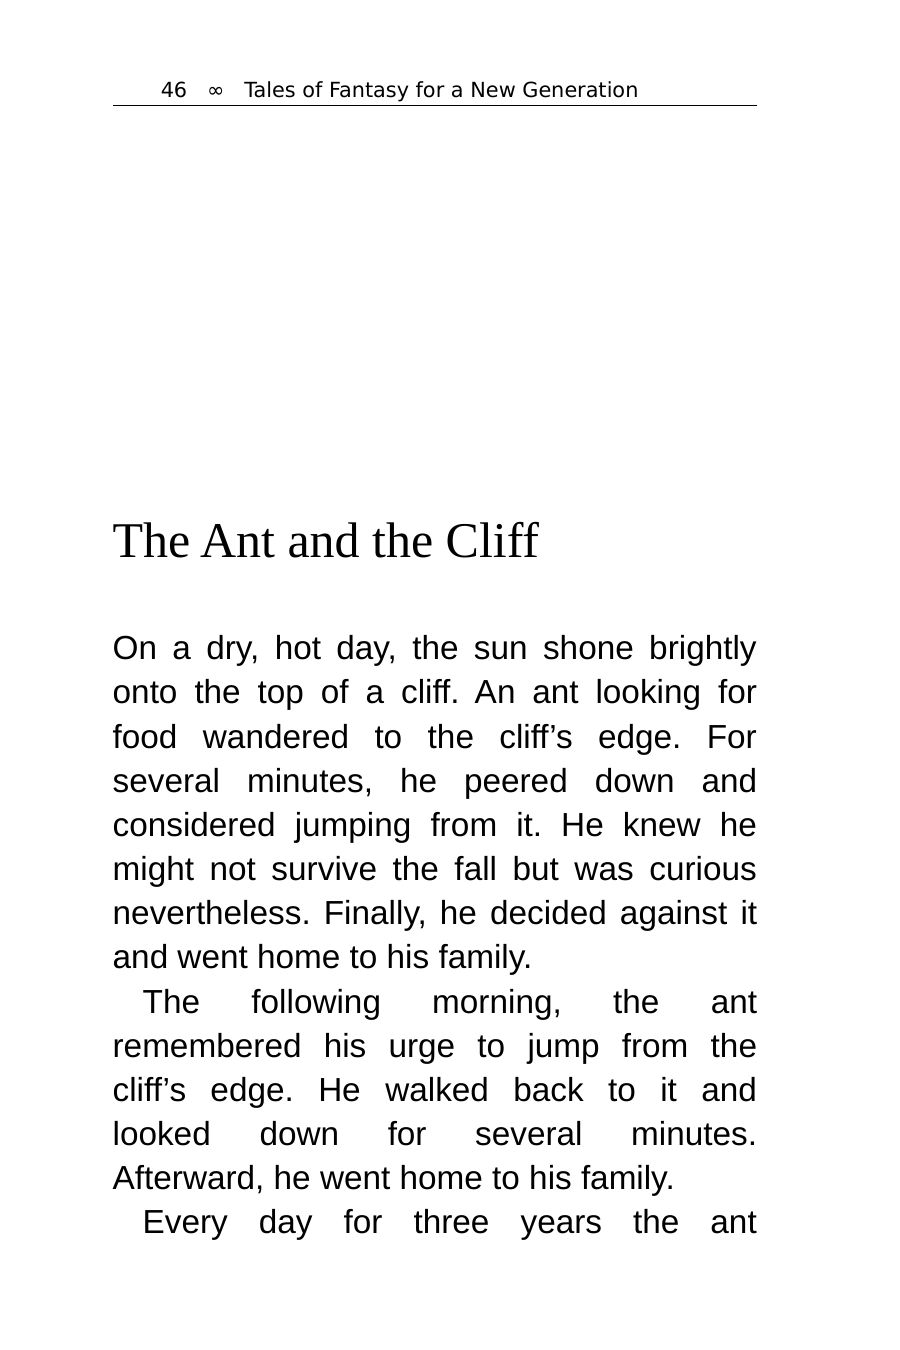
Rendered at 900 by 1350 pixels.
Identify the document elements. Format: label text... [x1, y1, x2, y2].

title The Ant and the Cliff [112, 511, 757, 568]
text On a dry, hot day, the sun shone brightly onto the top of a cliff. An ant looking for food wandered to the cliff’s edge. For several minutes, he peered down and considered jumping from it. He knew he might not survive the fall but was curious nevertheless. Finally, he decided against it and went home to his family. [112, 628, 757, 976]
text The following morning, the ant remembered his urge to jump from the cliff’s edge. He walked back to it and looked down for several minutes. Afterward, he went home to his family. [112, 982, 757, 1197]
text Every day for three years the ant [112, 1203, 757, 1241]
